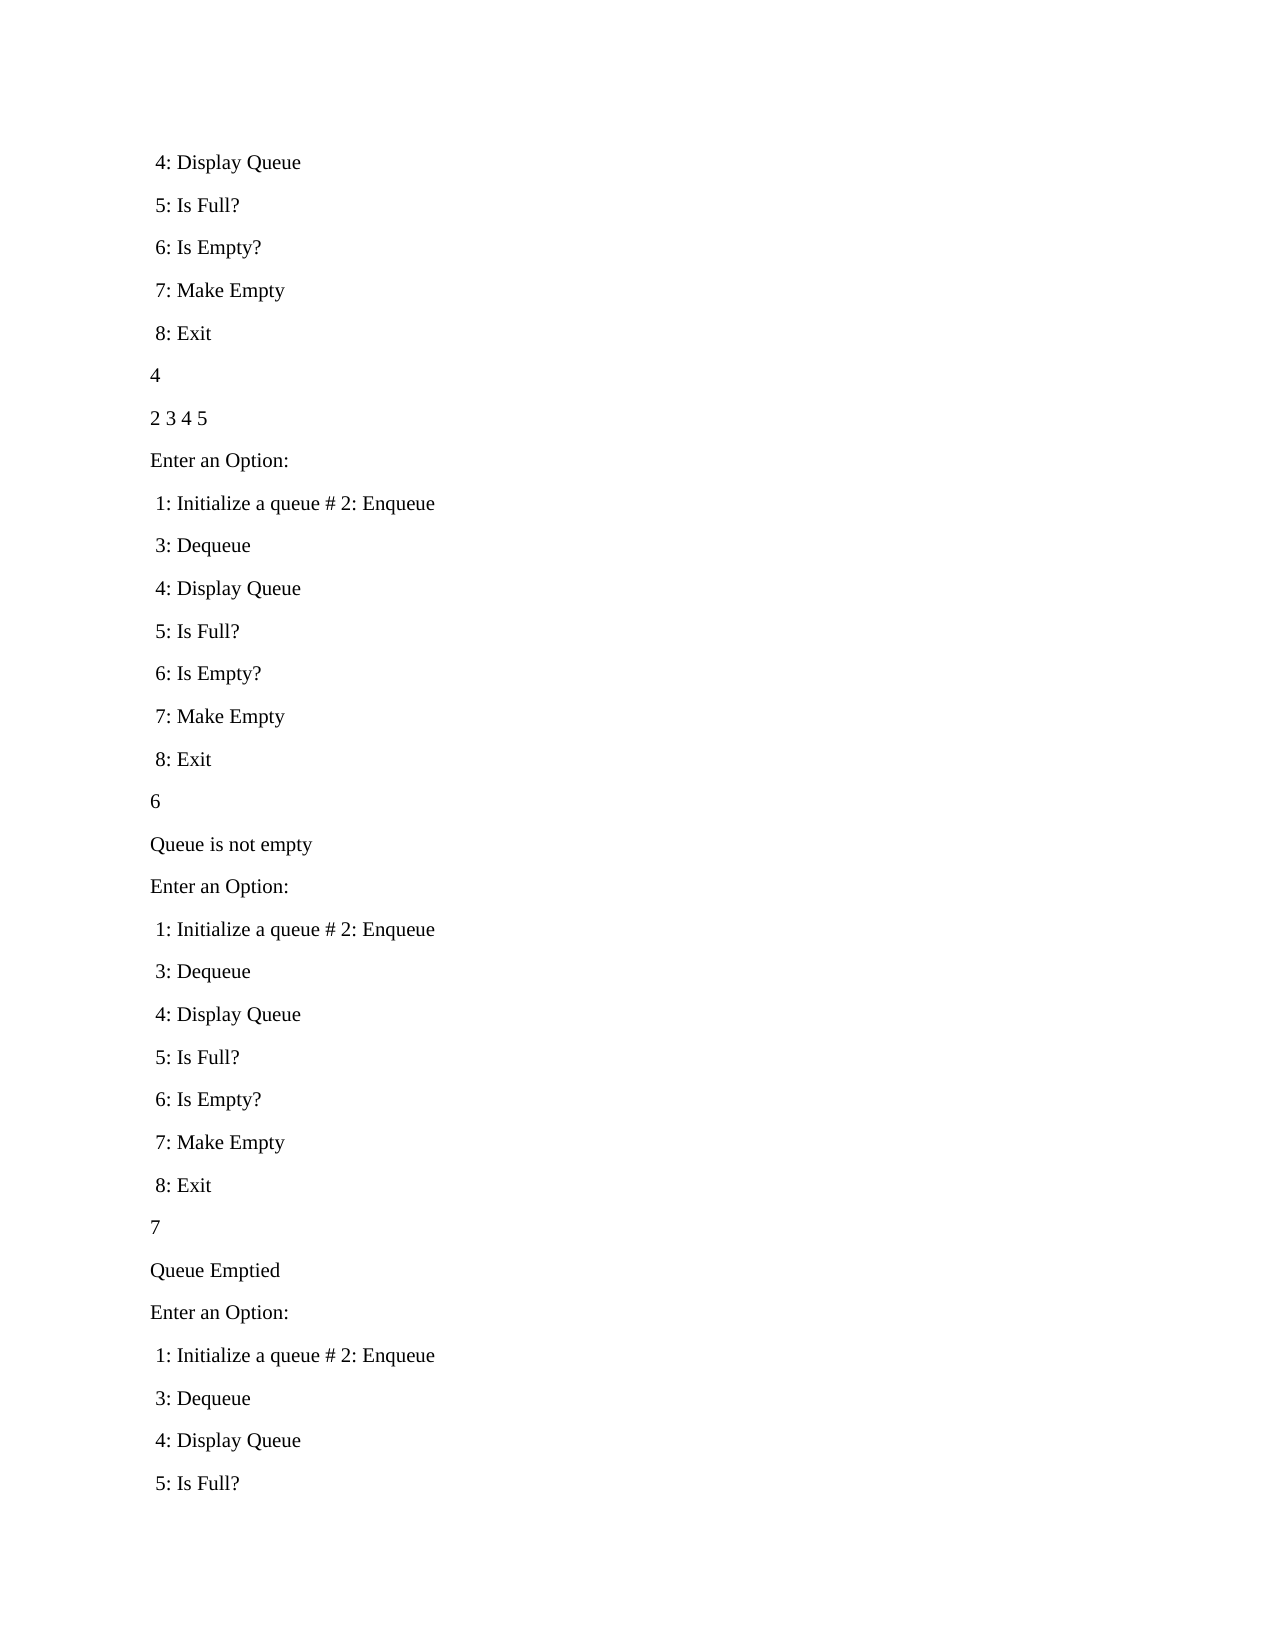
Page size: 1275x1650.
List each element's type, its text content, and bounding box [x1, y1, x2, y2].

text 6: Is Empty? [150, 1087, 1125, 1111]
text 4: Display Queue [150, 1002, 1125, 1026]
text Enter an Option: [150, 874, 1125, 898]
text 8: Exit [150, 1172, 1125, 1197]
text 3: Dequeue [150, 1386, 1125, 1409]
text 1: Initialize a queue # 2: Enqueue [150, 491, 1125, 515]
text 7: Make Empty [150, 704, 1125, 728]
text 6: Is Empty? [150, 661, 1125, 685]
text Enter an Option: [150, 1300, 1125, 1324]
text 7: Make Empty [150, 278, 1125, 302]
text 1: Initialize a queue # 2: Enqueue [150, 1343, 1125, 1367]
text 8: Exit [150, 320, 1125, 344]
text 4: Display Queue [150, 1428, 1125, 1452]
text 5: Is Full? [150, 1045, 1125, 1069]
text Queue is not empty [150, 832, 1125, 856]
text 7 [150, 1215, 1125, 1239]
text 5: Is Full? [150, 619, 1125, 643]
text Enter an Option: [150, 448, 1125, 472]
text 4: Display Queue [150, 576, 1125, 600]
text 6 [150, 789, 1125, 813]
text 7: Make Empty [150, 1130, 1125, 1154]
text 5: Is Full? [150, 1471, 1125, 1495]
text 8: Exit [150, 746, 1125, 771]
text Queue Emptied [150, 1258, 1125, 1282]
text 4 [150, 363, 1125, 387]
text 5: Is Full? [150, 193, 1125, 217]
text 1: Initialize a queue # 2: Enqueue [150, 917, 1125, 941]
text 3: Dequeue [150, 959, 1125, 983]
text 4: Display Queue [150, 150, 1125, 174]
text 6: Is Empty? [150, 235, 1125, 259]
text 2 3 4 5 [150, 406, 1125, 430]
text 3: Dequeue [150, 533, 1125, 557]
